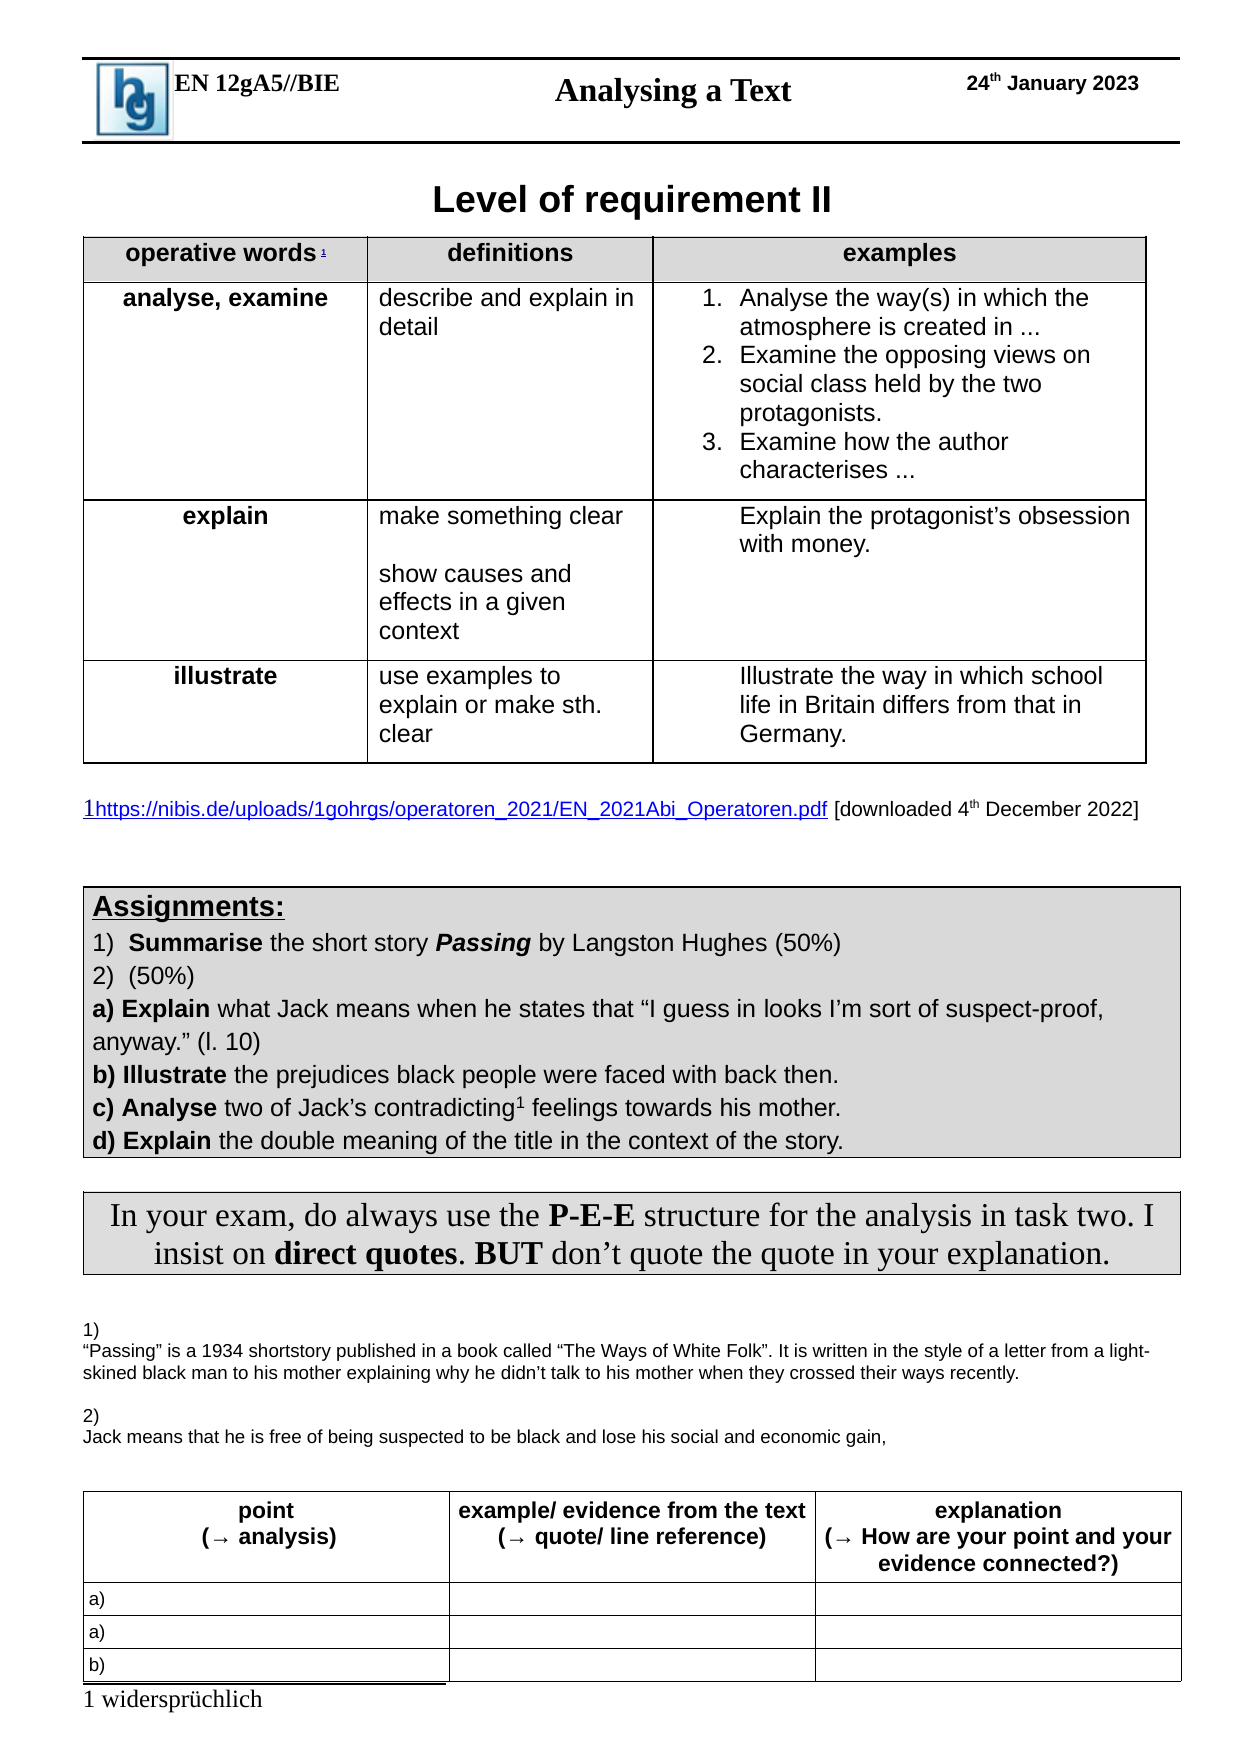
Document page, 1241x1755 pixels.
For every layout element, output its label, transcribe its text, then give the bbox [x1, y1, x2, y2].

table_cell Explain the protagonist’s obsession with money. [654, 501, 1145, 659]
table_header 24th January 2023 [955, 60, 1180, 141]
table_cell make something clear show causes and effects in a given context [368, 501, 652, 659]
table_cell describe and explain in detail [368, 283, 652, 499]
table_cell [816, 1616, 1181, 1648]
text Level of requirement II [83, 175, 1181, 220]
text widersprüchlich [83, 1684, 1181, 1713]
text Jack means that he is free of being suspected to be black and lose his social and economic gain, [83, 1426, 1181, 1448]
table_cell a) [84, 1616, 449, 1648]
table_cell [450, 1583, 815, 1615]
text 1https://nibis.de/uploads/1gohrgs/operatoren_2021/EN_2021Abi_Operatoren.pdf [downloaded 4th December 2022] [83, 793, 1181, 822]
text 1) Summarise the short story Passing by Langston Hughes (50%) [84, 925, 1180, 957]
table_cell [450, 1649, 815, 1681]
table_cell analyse, examine [84, 283, 367, 499]
table_header example/ evidence from the text (→ quote/ line reference) [450, 1492, 815, 1582]
table_cell [816, 1583, 1181, 1615]
text c) Analyse two of Jack’s contradicting feelings towards his mother. [84, 1090, 1180, 1122]
text 2) [83, 1405, 1181, 1426]
text “Passing” is a 1934 shortstory published in a book called “The Ways of White Folk”. It is written in the style of a letter from a light-skined black man to his mother explaining why he didn’t talk to his mother when they crossed their ways recently. [83, 1340, 1181, 1383]
table_header examples [654, 238, 1145, 281]
text Assignments: [84, 888, 1180, 923]
table_header [82, 60, 92, 141]
table_cell Analyse the way(s) in which the atmosphere is created in ... Examine the opposing views on social class held by the two protagonists. Examine how the author characterises ... [654, 283, 1145, 499]
table_cell [450, 1616, 815, 1648]
table_cell b) [84, 1649, 449, 1681]
table_header definitions [368, 238, 652, 281]
table_cell a) [84, 1583, 449, 1615]
text 2) (50%) [84, 958, 1180, 990]
table_header operative words 1 [84, 238, 367, 281]
table_header Analysing a Text [354, 60, 955, 141]
table_cell use examples to explain or make sth. clear [368, 661, 652, 762]
table_cell illustrate [84, 661, 367, 762]
text 1) [83, 1318, 1181, 1340]
text In your exam, do always use the P-E-E structure for the analysis in task two. I insist on direct quotes. BUT don’t quote the quote in your explanation. [84, 1193, 1180, 1274]
picture [92, 60, 174, 142]
text d) Explain the double meaning of the title in the context of the story. [84, 1123, 1180, 1157]
text b) Illustrate the prejudices black people were faced with back then. [84, 1057, 1180, 1089]
table_cell [816, 1649, 1181, 1681]
table_cell explain [84, 501, 367, 659]
table_header explanation (→ How are your point and your evidence connected?) [816, 1492, 1181, 1582]
text a) Explain what Jack means when he states that “I guess in looks I’m sort of suspect-proof, anyway.” (l. 10) [84, 991, 1180, 1056]
table_cell Illustrate the way in which school life in Britain differs from that in Germany. [654, 661, 1145, 762]
table_header EN 12gA5//BIE [174, 60, 353, 141]
table_header point (→ analysis) [84, 1492, 449, 1582]
